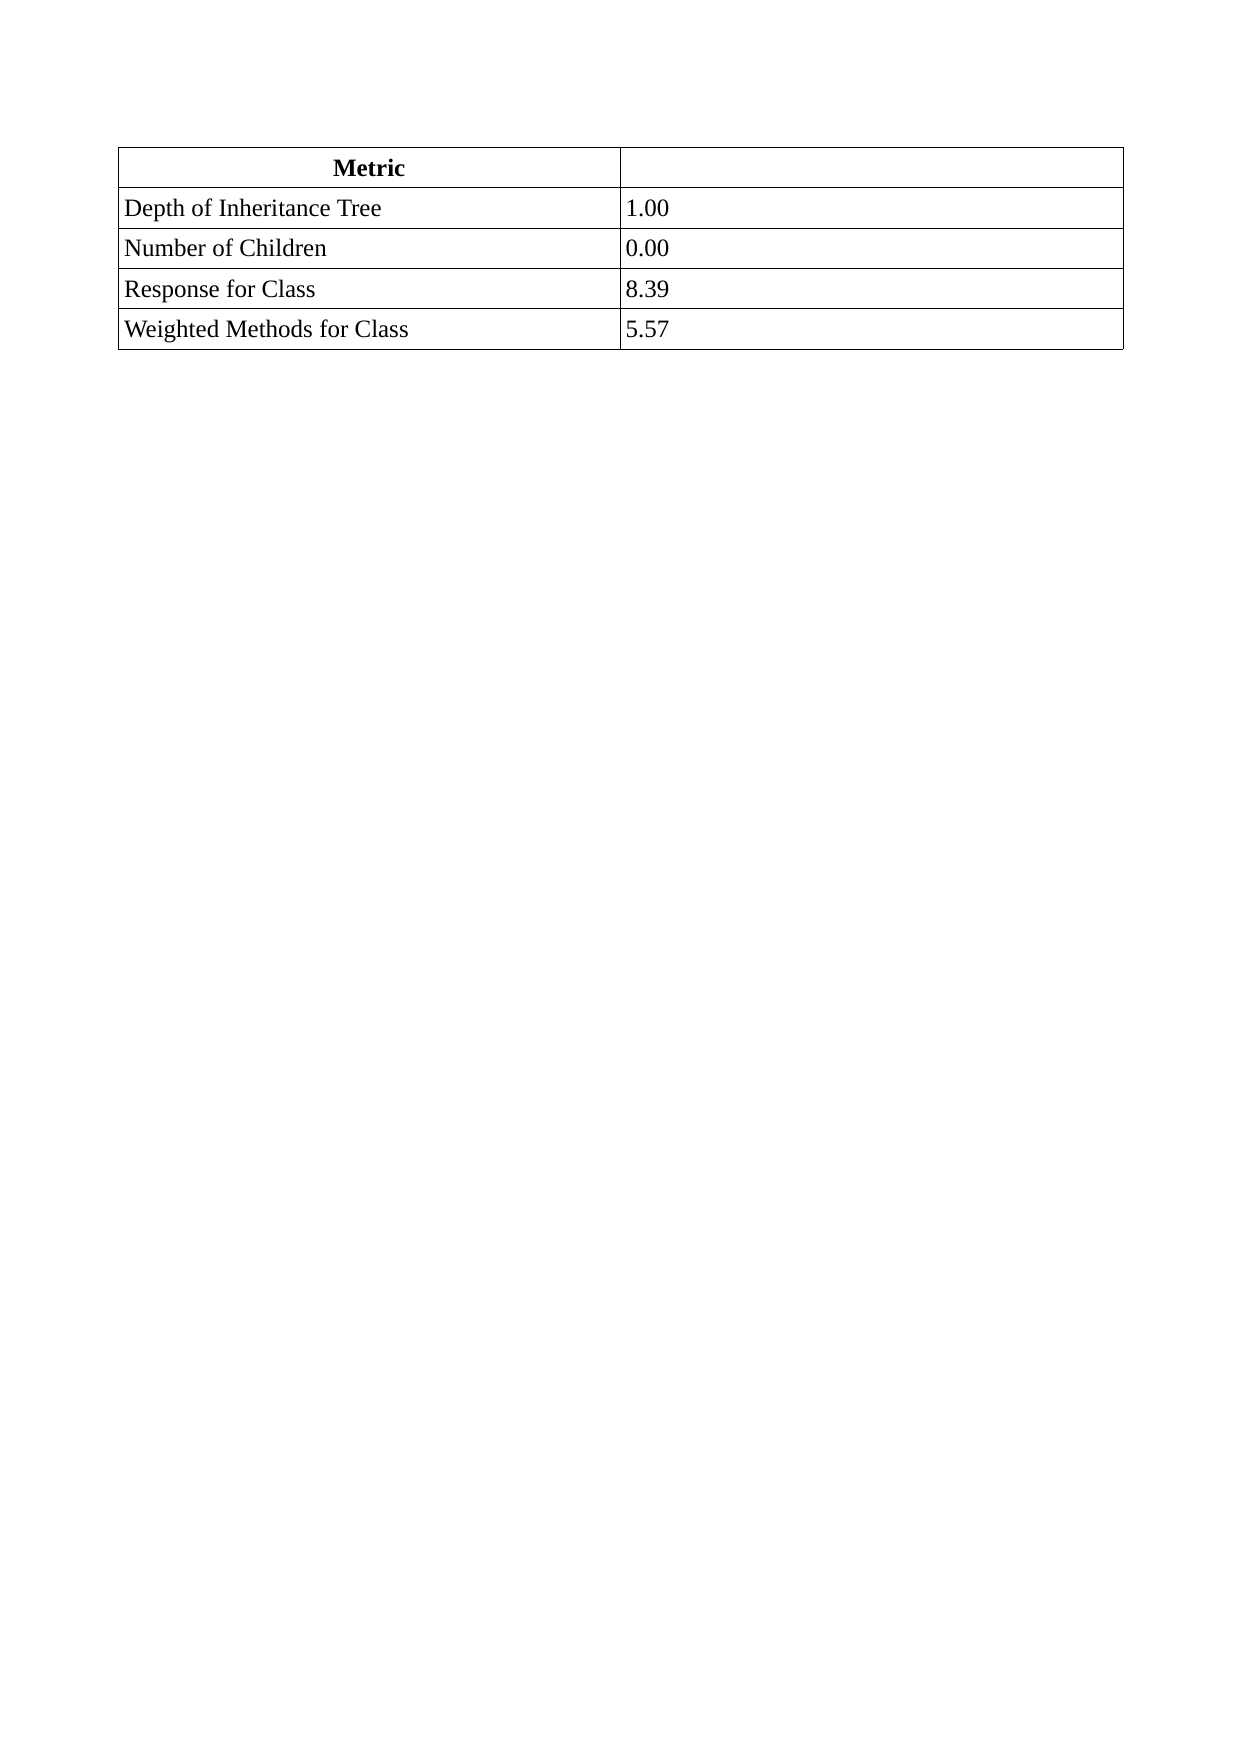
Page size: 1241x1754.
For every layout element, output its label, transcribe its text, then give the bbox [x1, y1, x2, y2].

table_cell 0.00 [621, 229, 1123, 268]
table_cell 1.00 [621, 188, 1123, 227]
table_header Metric [119, 148, 620, 187]
table_cell 8.39 [621, 269, 1123, 308]
table_cell Number of Children [119, 229, 620, 268]
table_cell Depth of Inheritance Tree [119, 188, 620, 227]
table_cell Response for Class [119, 269, 620, 308]
table_header [621, 148, 1123, 187]
table_cell Weighted Methods for Class [119, 309, 620, 348]
table_cell 5.57 [621, 309, 1123, 348]
